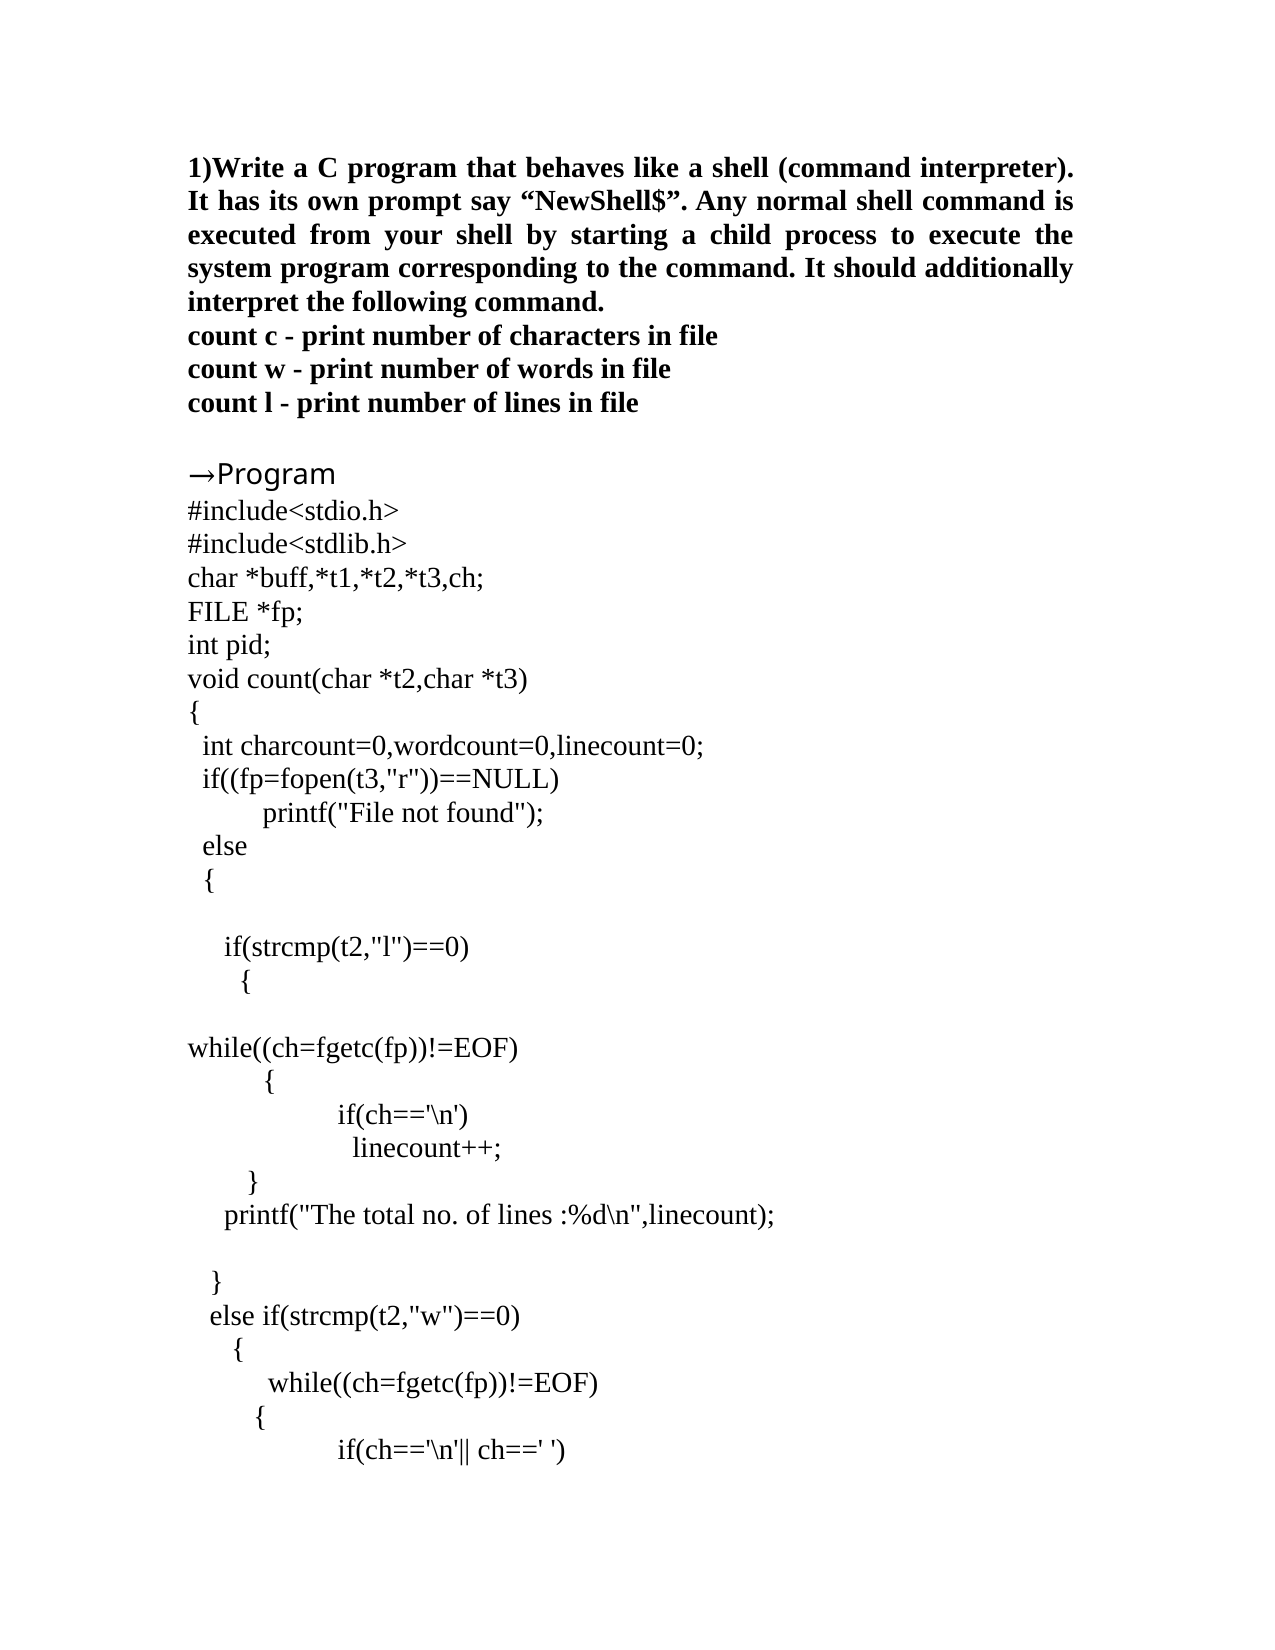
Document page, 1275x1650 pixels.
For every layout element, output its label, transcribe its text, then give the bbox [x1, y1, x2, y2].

text while((ch=fgetc(fp))!=EOF) [187, 1365, 1087, 1399]
text FILE *fp; [187, 594, 1087, 627]
text if(ch=='\n') [187, 1097, 1087, 1130]
text else if(strcmp(t2,"w")==0) [187, 1298, 1087, 1332]
text { [187, 1399, 1087, 1432]
text void count(char *t2,char *t3) [187, 661, 1087, 694]
text { [187, 862, 1087, 896]
text if(strcmp(t2,"l")==0) [187, 929, 1087, 963]
text } [187, 1264, 1087, 1298]
text count c - print number of characters in file [187, 318, 1075, 351]
text { [187, 694, 1087, 728]
text #include<stdio.h> [187, 493, 1087, 527]
text if((fp=fopen(t3,"r"))==NULL) [187, 761, 1087, 795]
text if(ch=='\n'|| ch==' ') [187, 1432, 1087, 1466]
text count w - print number of words in file [187, 351, 1075, 385]
text 1)Write a C program that behaves like a shell (command interpreter). It has its own prompt say “NewShell$”. Any normal shell command is executed from your shell by starting a child process to execute the system program corresponding to the command. It should additionally interpret the following command. [187, 150, 1075, 318]
text linecount++; [187, 1130, 1087, 1164]
text { [187, 1063, 1087, 1097]
text else [187, 828, 1087, 862]
text { [187, 1332, 1087, 1365]
text printf("The total no. of lines :%d\n",linecount); [187, 1197, 1087, 1231]
text count l - print number of lines in file [187, 385, 1075, 418]
text char *buff,*t1,*t2,*t3,ch; [187, 560, 1087, 594]
text printf("File not found"); [187, 795, 1087, 828]
text int charcount=0,wordcount=0,linecount=0; [187, 728, 1087, 761]
text int pid; [187, 627, 1087, 661]
text { [187, 963, 1087, 996]
text →Program [187, 453, 1087, 493]
text #include<stdlib.h> [187, 527, 1087, 560]
text while((ch=fgetc(fp))!=EOF) [187, 1030, 1087, 1063]
text } [187, 1164, 1087, 1197]
